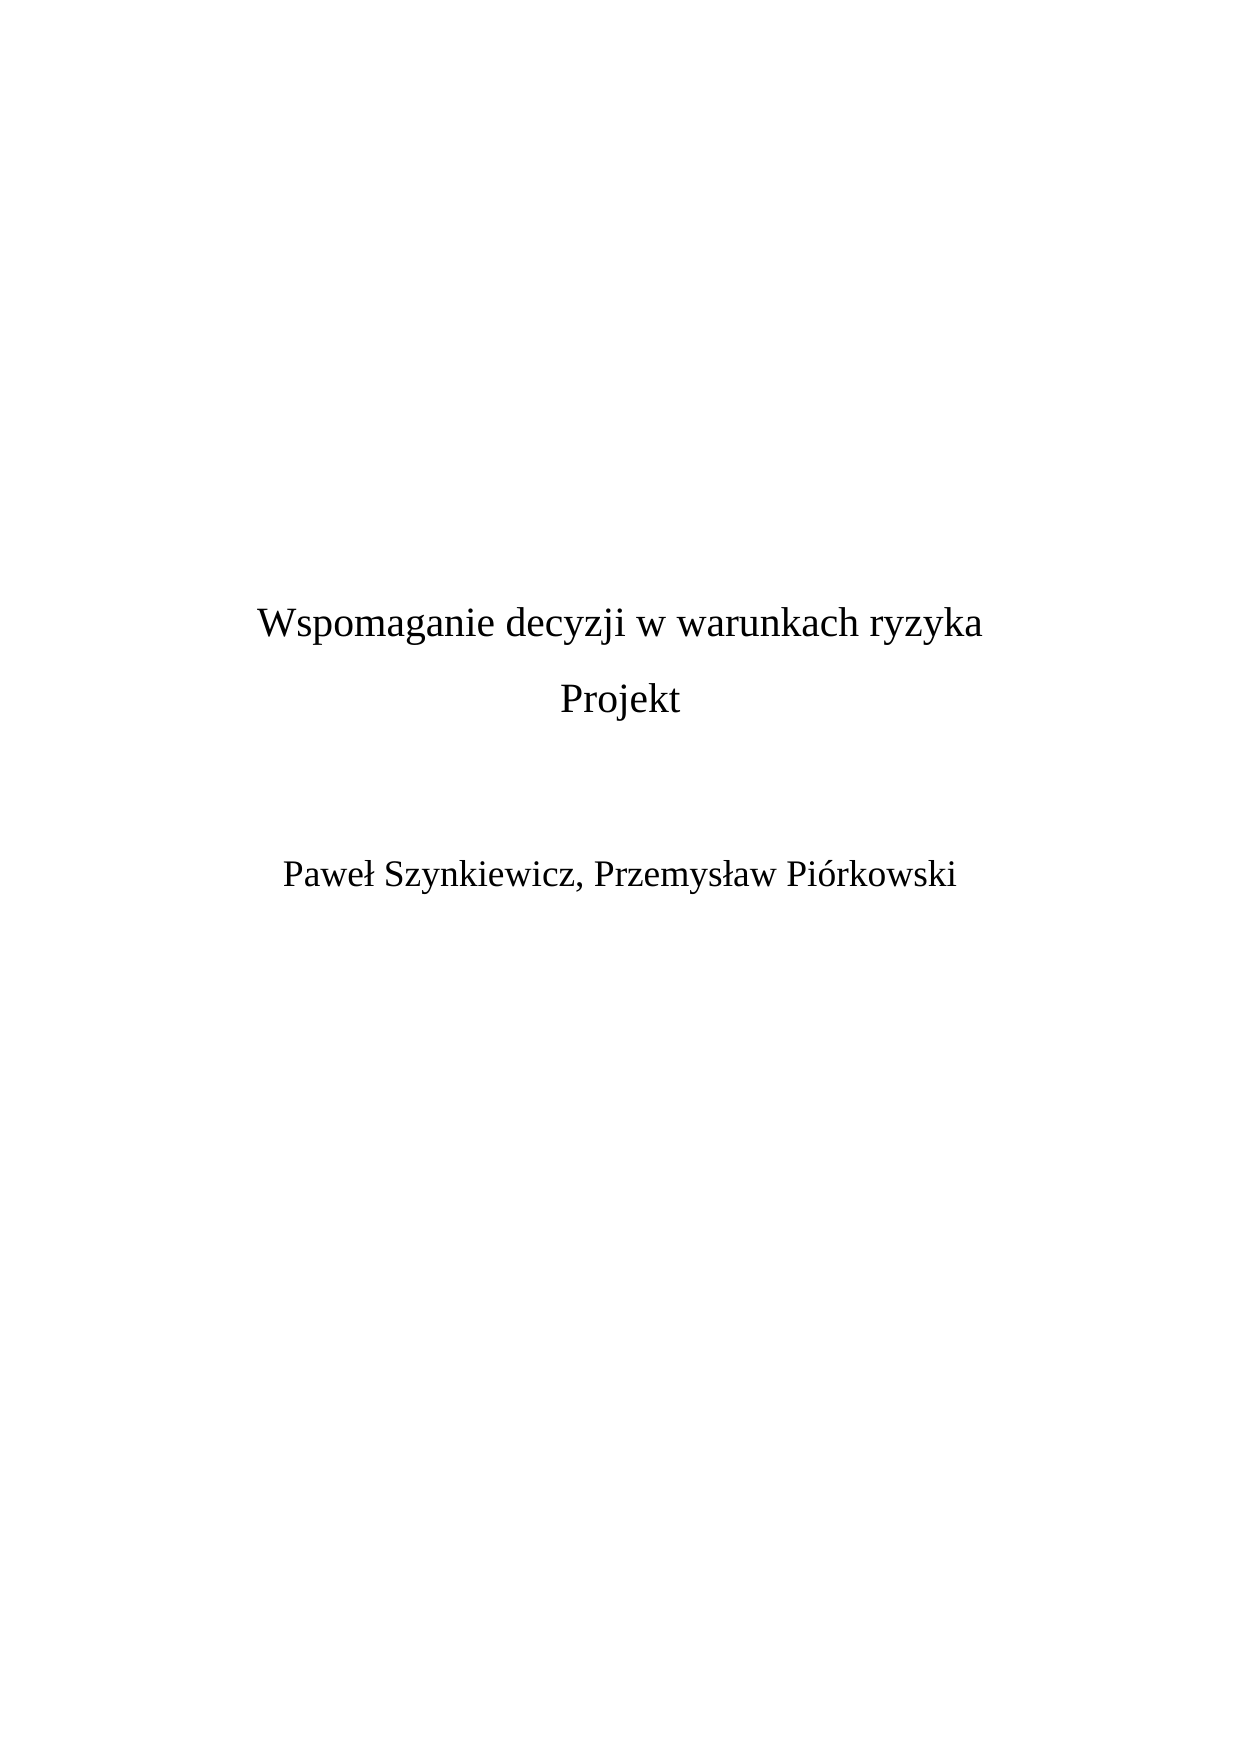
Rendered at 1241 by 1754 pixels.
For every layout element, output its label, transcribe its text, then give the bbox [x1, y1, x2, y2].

text Paweł Szynkiewicz, Przemysław Piórkowski [118, 851, 1122, 894]
text Wspomaganie decyzji w warunkach ryzyka [118, 597, 1122, 645]
text Projekt [118, 674, 1122, 722]
